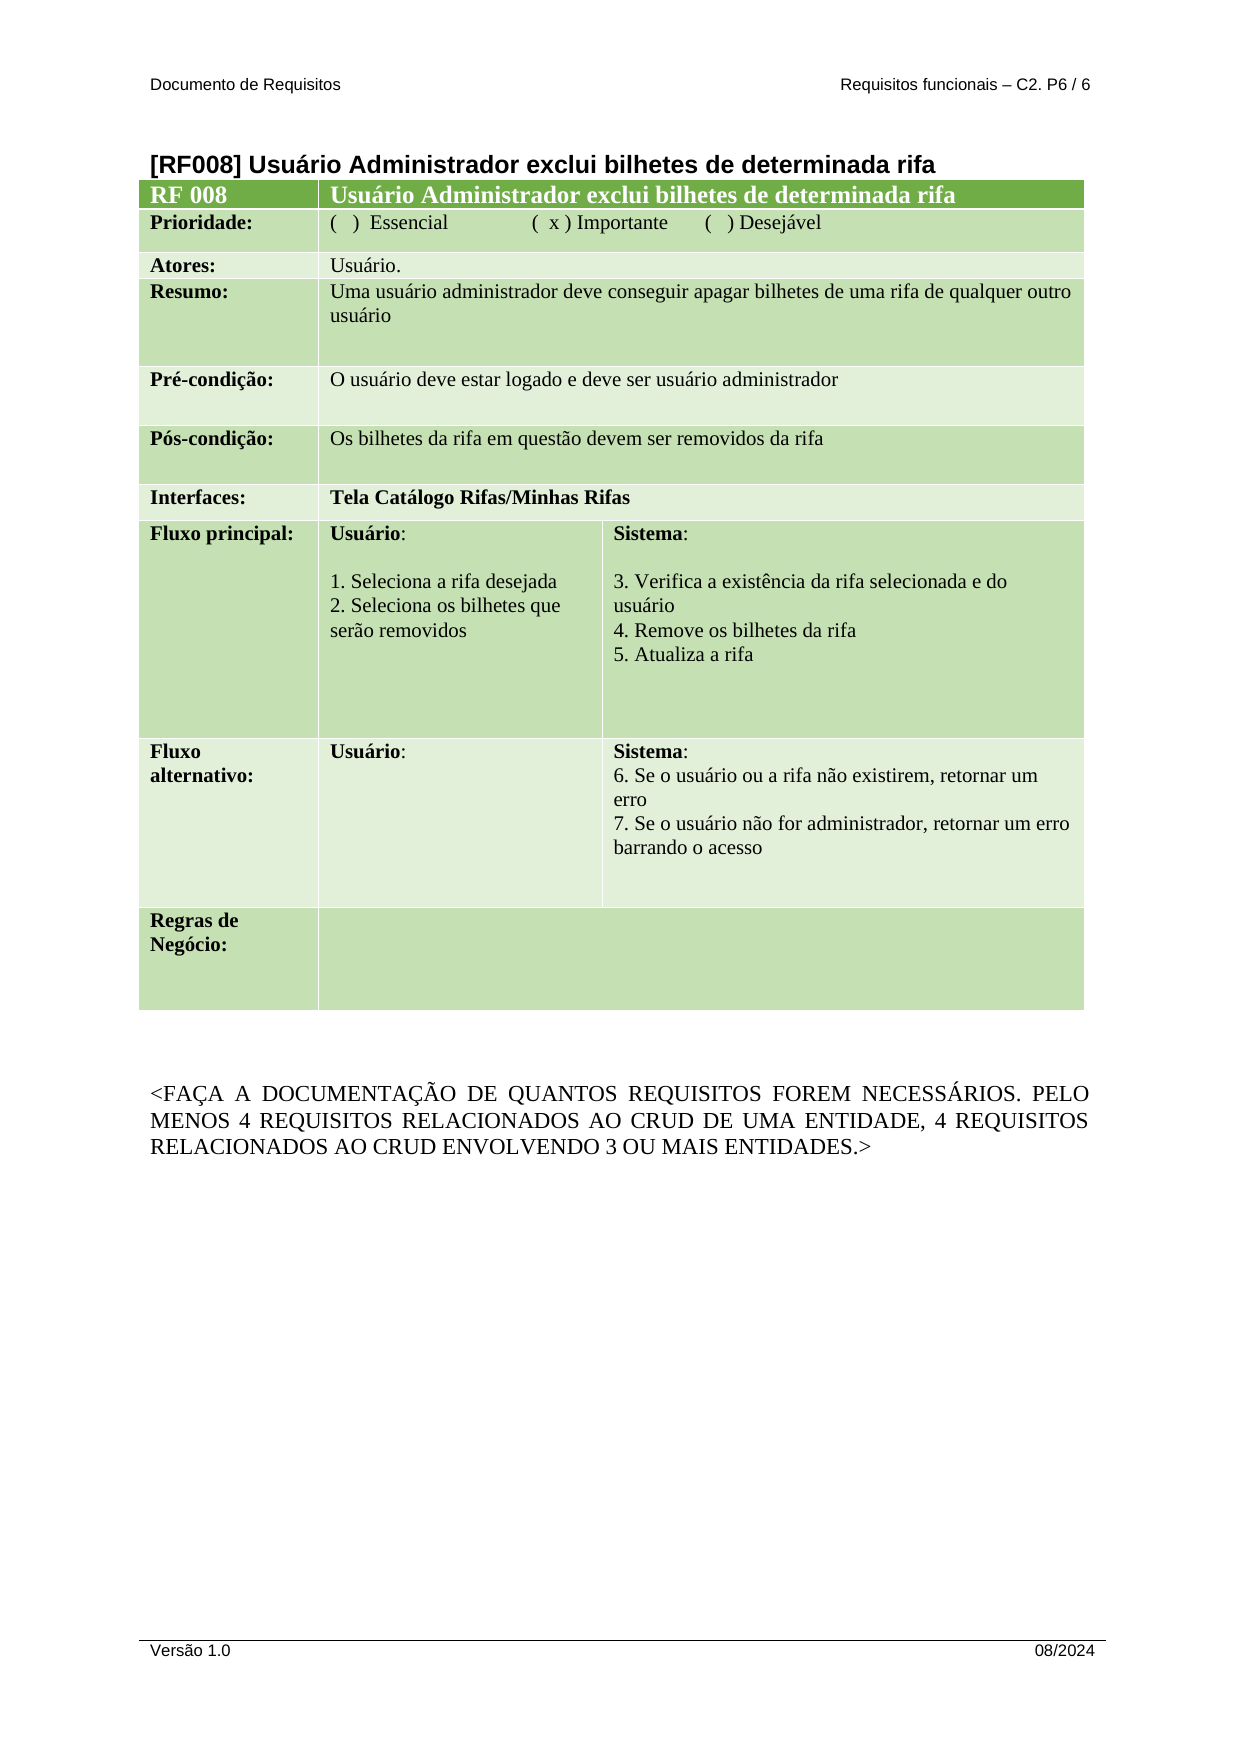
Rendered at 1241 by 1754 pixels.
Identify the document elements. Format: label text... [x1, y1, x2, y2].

table_cell Uma usuário administrador deve conseguir apagar bilhetes de uma rifa de qualquer outro usuário [319, 279, 1084, 366]
table_cell ( ) Essencial ( x ) Importante ( ) Desejável [319, 210, 1084, 252]
table_cell Pós-condição: [139, 426, 318, 484]
table_cell Tela Catálogo Rifas/Minhas Rifas [319, 485, 1084, 520]
table_cell Os bilhetes da rifa em questão devem ser removidos da rifa [319, 426, 1084, 484]
text <FAÇA A DOCUMENTAÇÃO DE QUANTOS REQUISITOS FOREM NECESSÁRIOS. PELO MENOS 4 REQUISITOS RELACIONADOS AO CRUD DE UMA ENTIDADE, 4 REQUISITOS RELACIONADOS AO CRUD ENVOLVENDO 3 OU MAIS ENTIDADES.> [150, 1080, 1090, 1159]
table_cell O usuário deve estar logado e deve ser usuário administrador [319, 367, 1084, 425]
table_cell Usuário: 1. Seleciona a rifa desejada 2. Seleciona os bilhetes que serão removidos [319, 521, 602, 738]
text [RF008] Usuário Administrador exclui bilhetes de determinada rifa [150, 150, 1090, 179]
table_cell Sistema: 6. Se o usuário ou a rifa não existirem, retornar um erro 7. Se o usuário não for administrador, retornar um erro barrando o acesso [603, 739, 1084, 907]
table_header RF 008 [139, 180, 318, 208]
table_cell Sistema: 3. Verifica a existência da rifa selecionada e do usuário 4. Remove os bilhetes da rifa 5. Atualiza a rifa [603, 521, 1084, 738]
table_cell Usuário: [319, 739, 602, 907]
table_cell Fluxo principal: [139, 521, 318, 738]
table_cell Atores: [139, 253, 318, 278]
table_cell Fluxo alternativo: [139, 739, 318, 907]
table_header Usuário Administrador exclui bilhetes de determinada rifa [319, 180, 1084, 208]
table_cell Usuário. [319, 253, 1084, 278]
table_cell Prioridade: [139, 210, 318, 252]
table_cell [319, 908, 1084, 1010]
table_cell Regras de Negócio: [139, 908, 318, 1010]
table_cell Interfaces: [139, 485, 318, 520]
table_cell Resumo: [139, 279, 318, 366]
table_cell Pré-condição: [139, 367, 318, 425]
